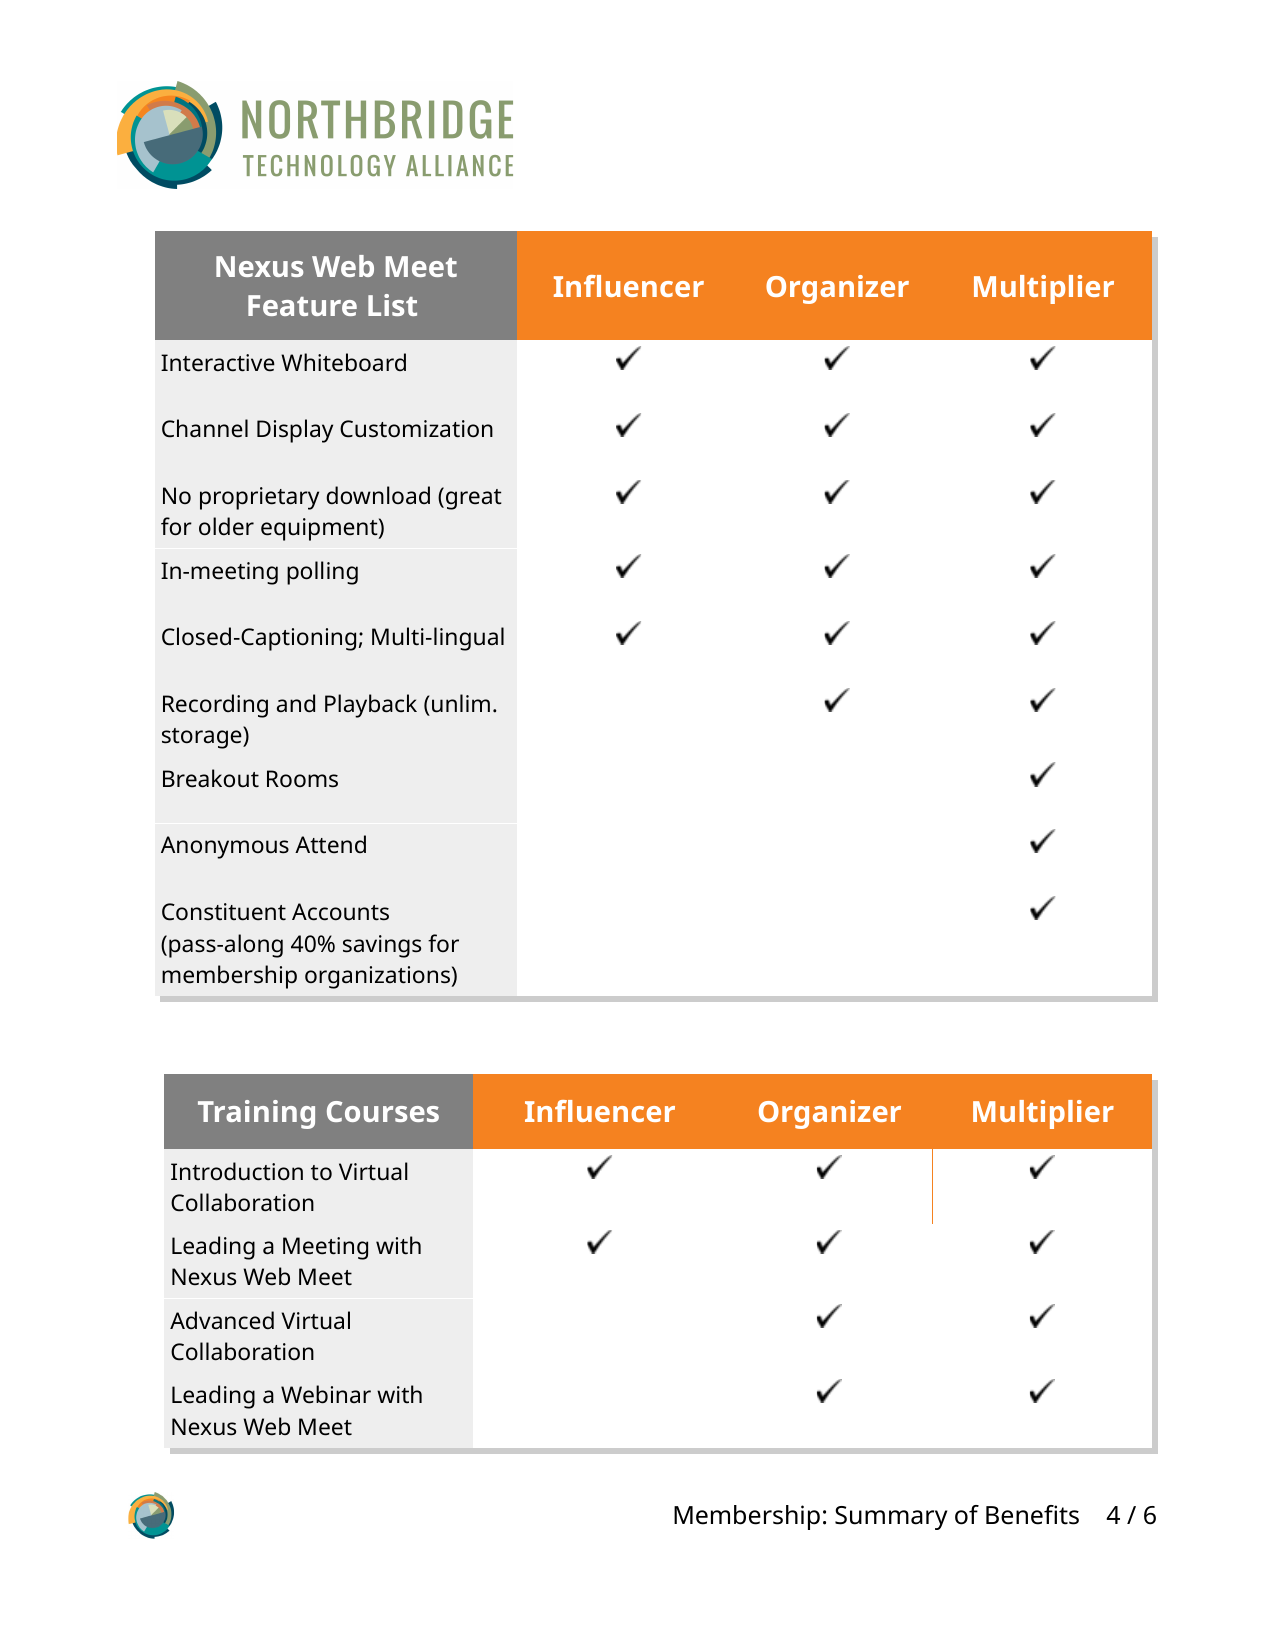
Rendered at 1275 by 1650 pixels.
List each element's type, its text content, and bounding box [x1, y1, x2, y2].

table_cell [473, 1254, 726, 1298]
table_cell Introduction to Virtual Collaboration [164, 1149, 473, 1224]
table_cell [517, 504, 740, 548]
table_cell [740, 682, 934, 757]
table_cell [934, 615, 1152, 682]
picture [128, 1492, 175, 1539]
table_cell [517, 549, 740, 554]
table_cell [473, 1149, 726, 1224]
table_header Influencer [473, 1074, 726, 1149]
table_cell [726, 1299, 932, 1304]
table_cell [740, 340, 934, 407]
picture [824, 346, 850, 370]
table_cell No proprietary download (great for older equipment) [155, 474, 517, 548]
table_cell [726, 1224, 932, 1253]
table_cell [933, 1373, 1152, 1448]
table_cell [740, 890, 934, 996]
picture [616, 346, 642, 370]
table_cell [933, 1299, 1152, 1304]
table_header Organizer [740, 231, 934, 340]
picture [824, 480, 850, 504]
table_cell Interactive Whiteboard [155, 340, 517, 407]
picture [1030, 829, 1056, 853]
picture [616, 480, 642, 504]
picture [1029, 1304, 1055, 1328]
table_cell [934, 824, 1152, 829]
table_header Training Courses [164, 1074, 473, 1149]
table_header Nexus Web Meet Feature List [155, 231, 517, 340]
table_cell [934, 555, 1152, 615]
table_cell [934, 407, 1152, 474]
picture [1029, 1379, 1055, 1403]
table_cell [740, 504, 934, 548]
picture [1030, 346, 1056, 370]
table_cell [517, 824, 740, 890]
table_cell [517, 407, 740, 474]
picture [587, 1230, 613, 1254]
picture [816, 1230, 842, 1254]
table_cell [517, 757, 740, 823]
table_header Organizer [726, 1074, 932, 1149]
table_cell Anonymous Attend [155, 824, 517, 890]
table_cell Recording and Playback (unlim. storage) [155, 682, 517, 757]
table_cell [473, 1224, 726, 1253]
table_cell [726, 1305, 932, 1373]
table_cell [726, 1373, 932, 1448]
table_cell [740, 824, 934, 890]
picture [824, 688, 850, 712]
picture [1030, 554, 1056, 578]
table_cell [517, 474, 740, 503]
table_cell [934, 682, 1152, 757]
table_header Multiplier [933, 1074, 1152, 1149]
table_cell [473, 1373, 726, 1448]
picture [816, 1155, 842, 1179]
picture [616, 413, 642, 437]
picture [816, 1304, 842, 1328]
table_cell [740, 474, 934, 503]
picture [816, 1379, 842, 1403]
table_header Multiplier [934, 231, 1152, 340]
picture [616, 554, 642, 578]
table_cell Leading a Meeting with Nexus Web Meet [164, 1224, 473, 1298]
table_cell [517, 890, 740, 996]
picture [117, 81, 514, 189]
picture [587, 1155, 613, 1179]
table_cell In-meeting polling [155, 549, 517, 615]
picture [824, 621, 850, 645]
picture [1030, 762, 1056, 787]
table_cell [933, 1254, 1152, 1298]
table_cell [517, 615, 740, 682]
picture [1030, 621, 1056, 645]
table_cell [933, 1224, 1152, 1253]
table_cell Advanced Virtual Collaboration [164, 1299, 473, 1373]
table_cell [933, 1149, 1152, 1224]
table_cell [933, 1305, 1152, 1373]
picture [1029, 1230, 1055, 1254]
table_cell [473, 1299, 726, 1373]
picture [1029, 1155, 1055, 1179]
picture [824, 554, 850, 578]
picture [616, 621, 642, 645]
table_cell [934, 340, 1152, 407]
table_cell [934, 549, 1152, 554]
table_cell [934, 474, 1152, 503]
table_cell [740, 407, 934, 474]
table_cell [934, 890, 1152, 996]
table_cell Constituent Accounts (pass-along 40% savings for membership organizations) [155, 890, 517, 996]
table_cell [740, 757, 934, 823]
table_cell [517, 555, 740, 615]
table_cell [726, 1254, 932, 1298]
picture [1030, 413, 1056, 437]
table_cell Leading a Webinar with Nexus Web Meet [164, 1373, 473, 1448]
picture [1030, 480, 1056, 504]
table_cell Breakout Rooms [155, 757, 517, 823]
table_header Influencer [517, 231, 740, 340]
table_cell [740, 615, 934, 682]
table_cell [740, 555, 934, 615]
table_cell [517, 340, 740, 407]
table_cell [740, 549, 934, 554]
picture [824, 413, 850, 437]
table_cell [934, 830, 1152, 890]
table_cell [517, 682, 740, 757]
table_cell [934, 757, 1152, 823]
table_cell [934, 504, 1152, 548]
table_cell Channel Display Customization [155, 407, 517, 474]
table_cell Closed-Captioning; Multi-lingual [155, 615, 517, 682]
picture [1030, 896, 1056, 920]
picture [1030, 688, 1056, 712]
table_cell [726, 1149, 932, 1224]
